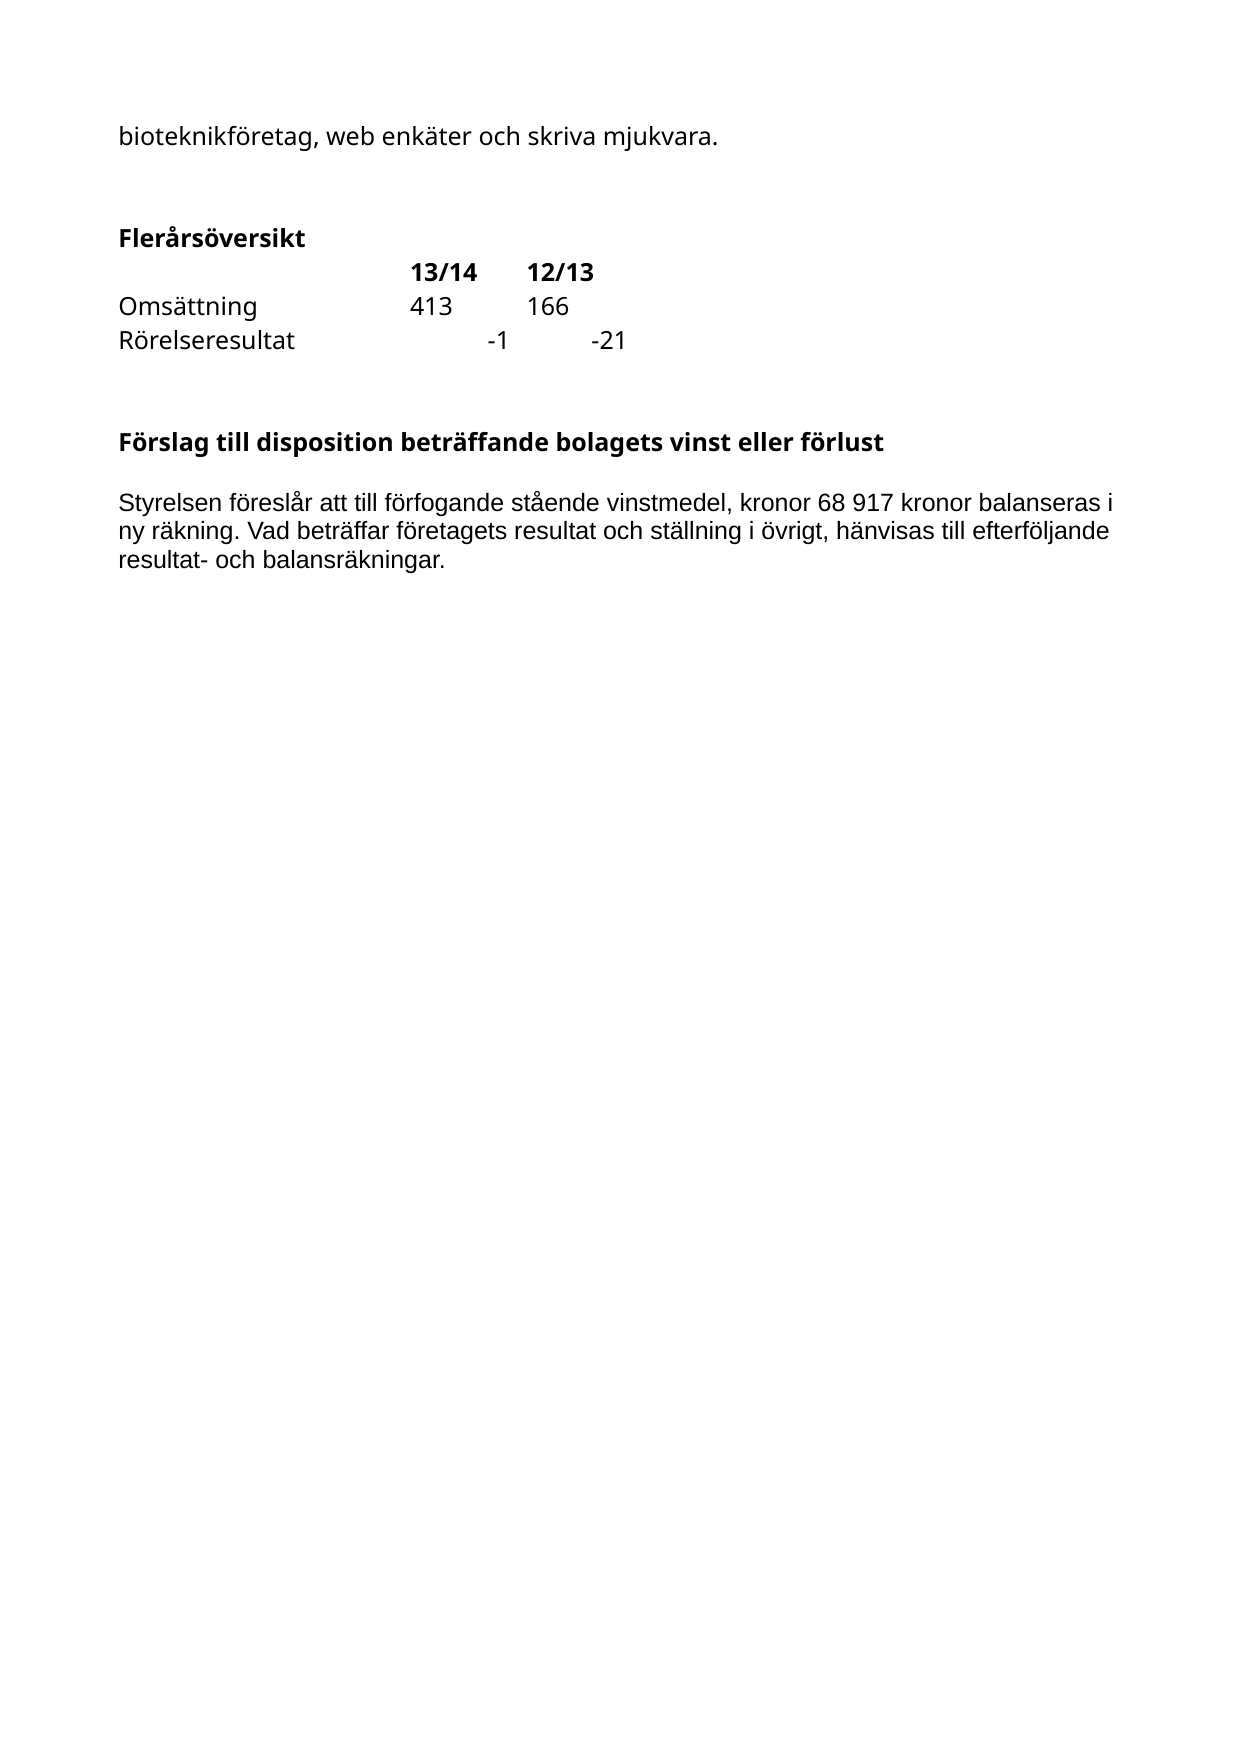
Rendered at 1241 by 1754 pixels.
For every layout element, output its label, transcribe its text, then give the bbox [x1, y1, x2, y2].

text bioteknikföretag, web enkäter och skriva mjukvara. [118, 118, 1122, 152]
text 13/14 12/13 [118, 254, 1122, 288]
text Förslag till disposition beträffande bolagets vinst eller förlust [118, 425, 1122, 459]
text Styrelsen föreslår att till förfogande stående vinstmedel, kronor 68 917 kronor balanseras i ny räkning. Vad beträffar företagets resultat och ställning i övrigt, hänvisas till efterföljande resultat- och balansräkningar. [118, 487, 1122, 574]
text Omsättning 413 166 [118, 288, 1122, 322]
text Rörelseresultat -1 -21 [118, 322, 1122, 357]
text Flerårsöversikt [118, 220, 1122, 254]
